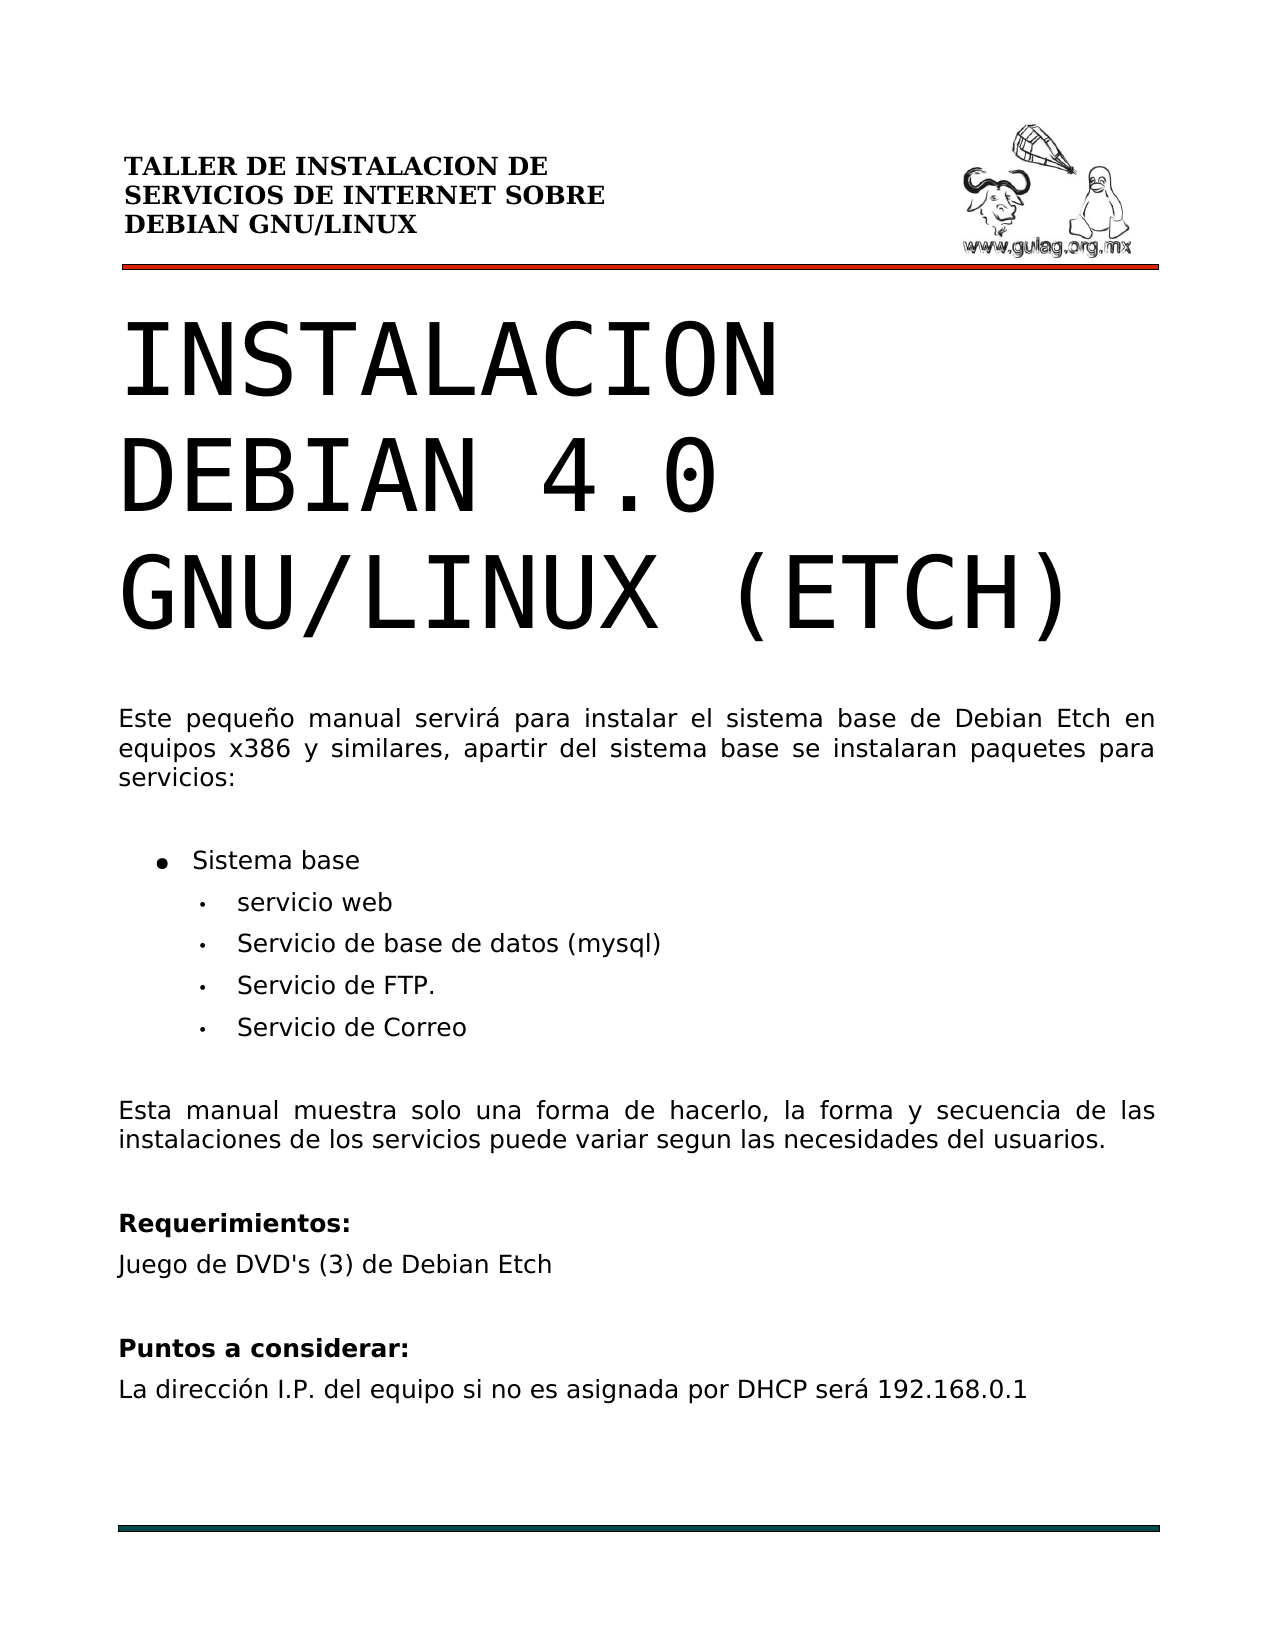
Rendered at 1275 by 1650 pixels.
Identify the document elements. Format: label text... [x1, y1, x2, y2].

text Requerimientos: [118, 1209, 1157, 1238]
text La dirección I.P. del equipo si no es asignada por DHCP será 192.168.0.1 [118, 1376, 1157, 1405]
list Servicio de FTP. [199, 971, 1157, 1001]
list servicio web [199, 888, 1157, 917]
list Sistema base [154, 846, 1157, 876]
picture [961, 122, 1132, 260]
text INSTALACION DEBIAN 4.0 GNU/LINUX (ETCH) [118, 303, 1157, 652]
text Este pequeño manual servirá para instalar el sistema base de Debian Etch en equipos x386 y similares, apartir del sistema base se instalaran paquetes para servicios: [118, 705, 1157, 792]
list Servicio de Correo [199, 1013, 1157, 1042]
list Servicio de base de datos (mysql) [199, 930, 1157, 959]
text Esta manual muestra solo una forma de hacerlo, la forma y secuencia de las instalaciones de los servicios puede variar segun las necesidades del usuarios. [118, 1096, 1157, 1155]
text Puntos a considerar: [118, 1334, 1157, 1363]
text Juego de DVD's (3) de Debian Etch [118, 1251, 1157, 1280]
